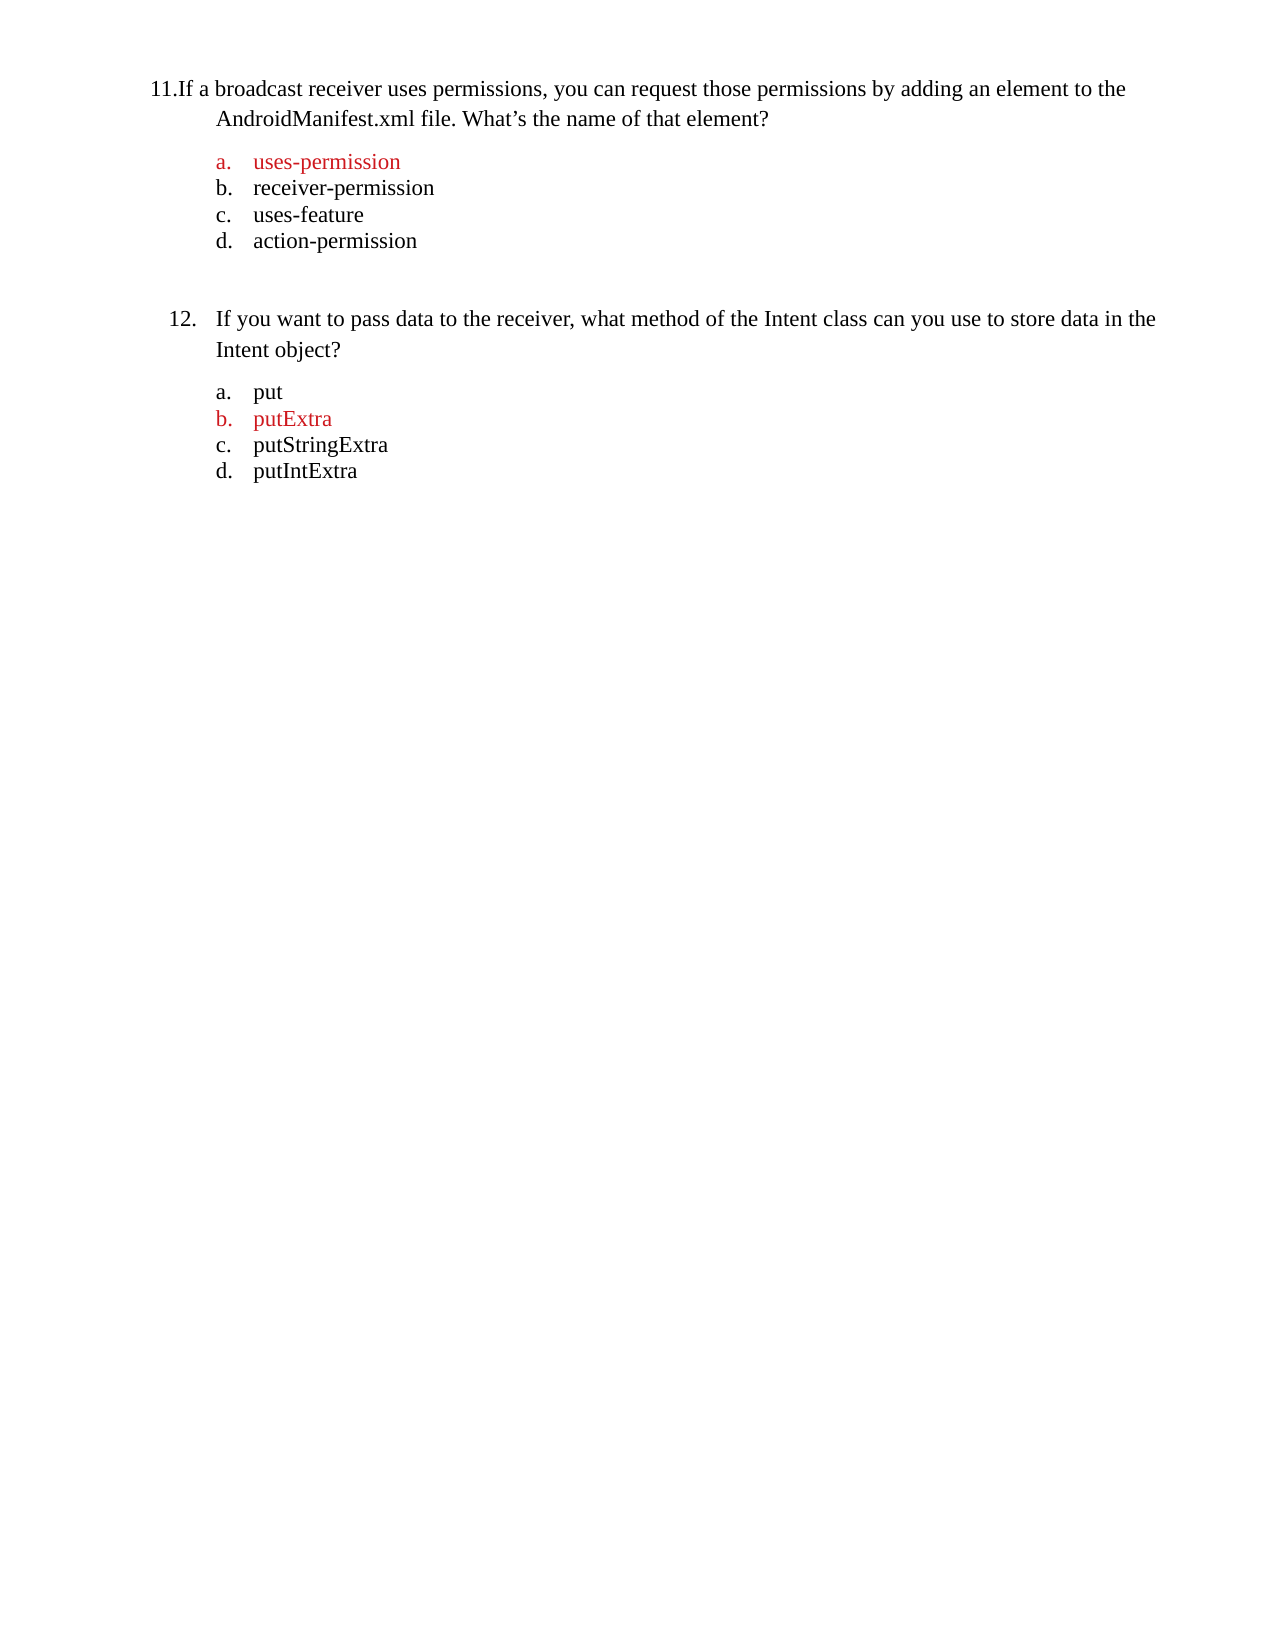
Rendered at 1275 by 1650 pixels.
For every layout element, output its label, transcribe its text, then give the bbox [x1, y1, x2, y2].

table_header a. [211, 379, 248, 405]
table_cell action-permission [249, 227, 1092, 253]
table_cell c. [211, 201, 248, 227]
table_cell b. [211, 405, 248, 431]
table_cell d. [211, 227, 248, 253]
table_header a. [211, 148, 248, 174]
table_cell putStringExtra [249, 431, 1092, 457]
table_cell receiver-permission [249, 174, 1092, 201]
text 11. If a broadcast receiver uses permissions, you can request those permissions by adding an element to the AndroidManifest.xml file. What’s the name of that element? [150, 75, 1162, 132]
text 12. If you want to pass data to the receiver, what method of the Intent class can you use to store data in the Intent object? [150, 306, 1162, 362]
table_cell putIntExtra [249, 458, 1092, 484]
table_header put [249, 379, 1092, 405]
table_cell putExtra [249, 405, 1092, 431]
table_cell b. [211, 174, 248, 201]
table_header uses-permission [249, 148, 1092, 174]
table_cell d. [211, 458, 248, 484]
table_cell uses-feature [249, 201, 1092, 227]
table_cell c. [211, 431, 248, 457]
